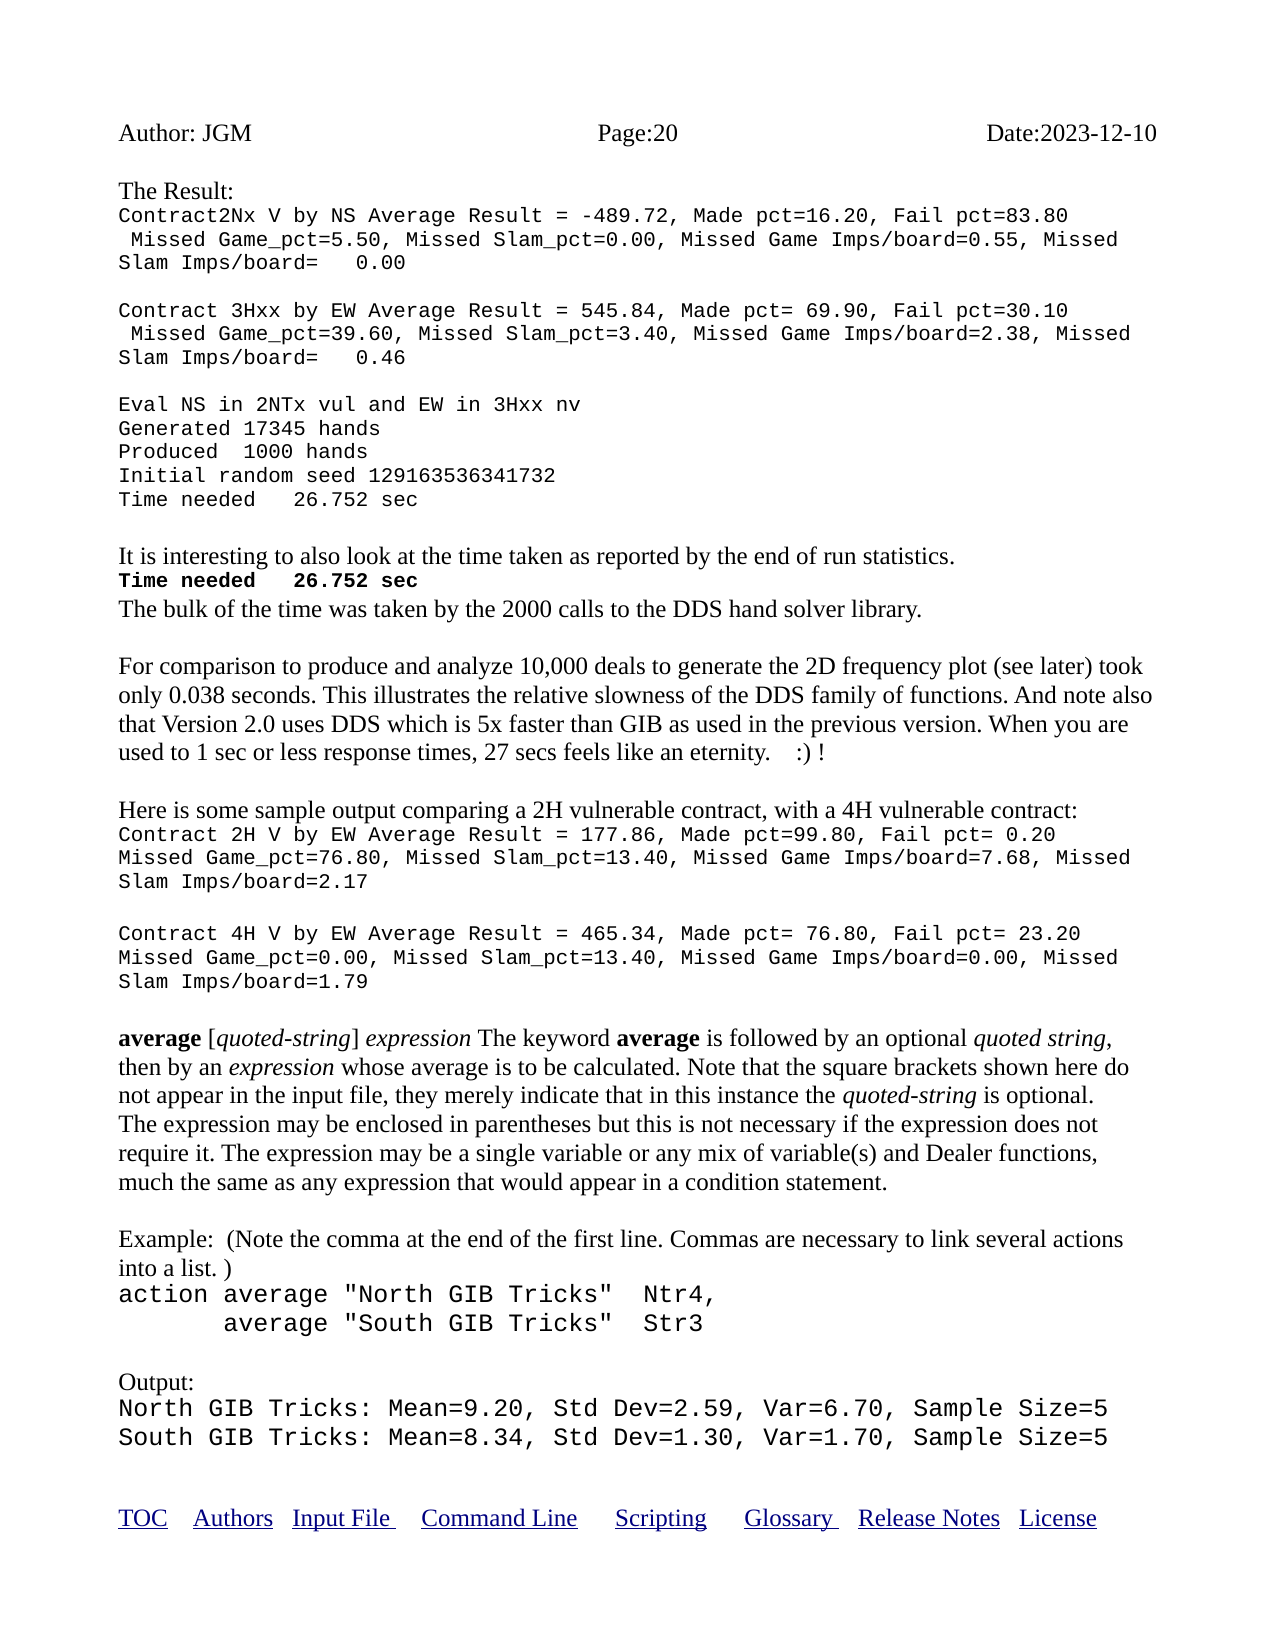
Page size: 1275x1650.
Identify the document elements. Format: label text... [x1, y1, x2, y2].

text average [quoted-string] expression The keyword average is followed by an optional quoted string, then by an expression whose average is to be calculated. Note that the square brackets shown here do not appear in the input file, they merely indicate that in this instance the quoted-string is optional. [118, 1023, 1157, 1109]
text Time needed 26.752 sec [118, 570, 1157, 594]
text average "South GIB Tricks" Str3 [118, 1310, 1157, 1338]
text Missed Game_pct=39.60, Missed Slam_pct=3.40, Missed Game Imps/board=2.38, Missed Slam Imps/board= 0.46 [118, 323, 1157, 371]
text It is interesting to also look at the time taken as reported by the end of run statistics. [118, 541, 1157, 570]
text Output: [118, 1367, 1157, 1396]
text Contract 3Hxx by EW Average Result = 545.84, Made pct= 69.90, Fail pct=30.10 [118, 300, 1157, 323]
text The Result: [118, 176, 1157, 205]
text For comparison to produce and analyze 10,000 deals to generate the 2D frequency plot (see later) took only 0.038 seconds. This illustrates the relative slowness of the DDS family of functions. And note also that Version 2.0 uses DDS which is 5x faster than GIB as used in the previous version. When you are used to 1 sec or less response times, 27 secs feels like an eternity. :) ! [118, 651, 1157, 766]
text North GIB Tricks: Mean=9.20, Std Dev=2.59, Var=6.70, Sample Size=5 [118, 1396, 1157, 1424]
text Missed Game_pct=0.00, Missed Slam_pct=13.40, Missed Game Imps/board=0.00, Missed Slam Imps/board=1.79 [118, 947, 1157, 994]
text Initial random seed 129163536341732 [118, 465, 1157, 489]
text The bulk of the time was taken by the 2000 calls to the DDS hand solver library. [118, 594, 1157, 622]
text Generated 17345 hands [118, 418, 1157, 442]
text Missed Game_pct=76.80, Missed Slam_pct=13.40, Missed Game Imps/board=7.68, Missed Slam Imps/board=2.17 [118, 847, 1157, 894]
text Produced 1000 hands [118, 442, 1157, 465]
text Example: (Note the comma at the end of the first line. Commas are necessary to link several actions into a list. ) [118, 1224, 1157, 1282]
text Eval NS in 2NTx vul and EW in 3Hxx nv [118, 394, 1157, 418]
text Contract2Nx V by NS Average Result = -489.72, Made pct=16.20, Fail pct=83.80 [118, 205, 1157, 229]
text The expression may be enclosed in parentheses but this is not necessary if the expression does not require it. The expression may be a single variable or any mix of variable(s) and Dealer functions, much the same as any expression that would appear in a condition statement. [118, 1109, 1157, 1196]
text South GIB Tricks: Mean=8.34, Std Dev=1.30, Var=1.70, Sample Size=5 [118, 1424, 1157, 1453]
text action average "North GIB Tricks" Ntr4, [118, 1282, 1157, 1310]
text Time needed 26.752 sec [118, 489, 1157, 512]
text Missed Game_pct=5.50, Missed Slam_pct=0.00, Missed Game Imps/board=0.55, Missed Slam Imps/board= 0.00 [118, 229, 1157, 276]
text Here is some sample output comparing a 2H vulnerable contract, with a 4H vulnerable contract: [118, 795, 1157, 824]
text Contract 2H V by EW Average Result = 177.86, Made pct=99.80, Fail pct= 0.20 [118, 824, 1157, 847]
text Contract 4H V by EW Average Result = 465.34, Made pct= 76.80, Fail pct= 23.20 [118, 923, 1157, 947]
